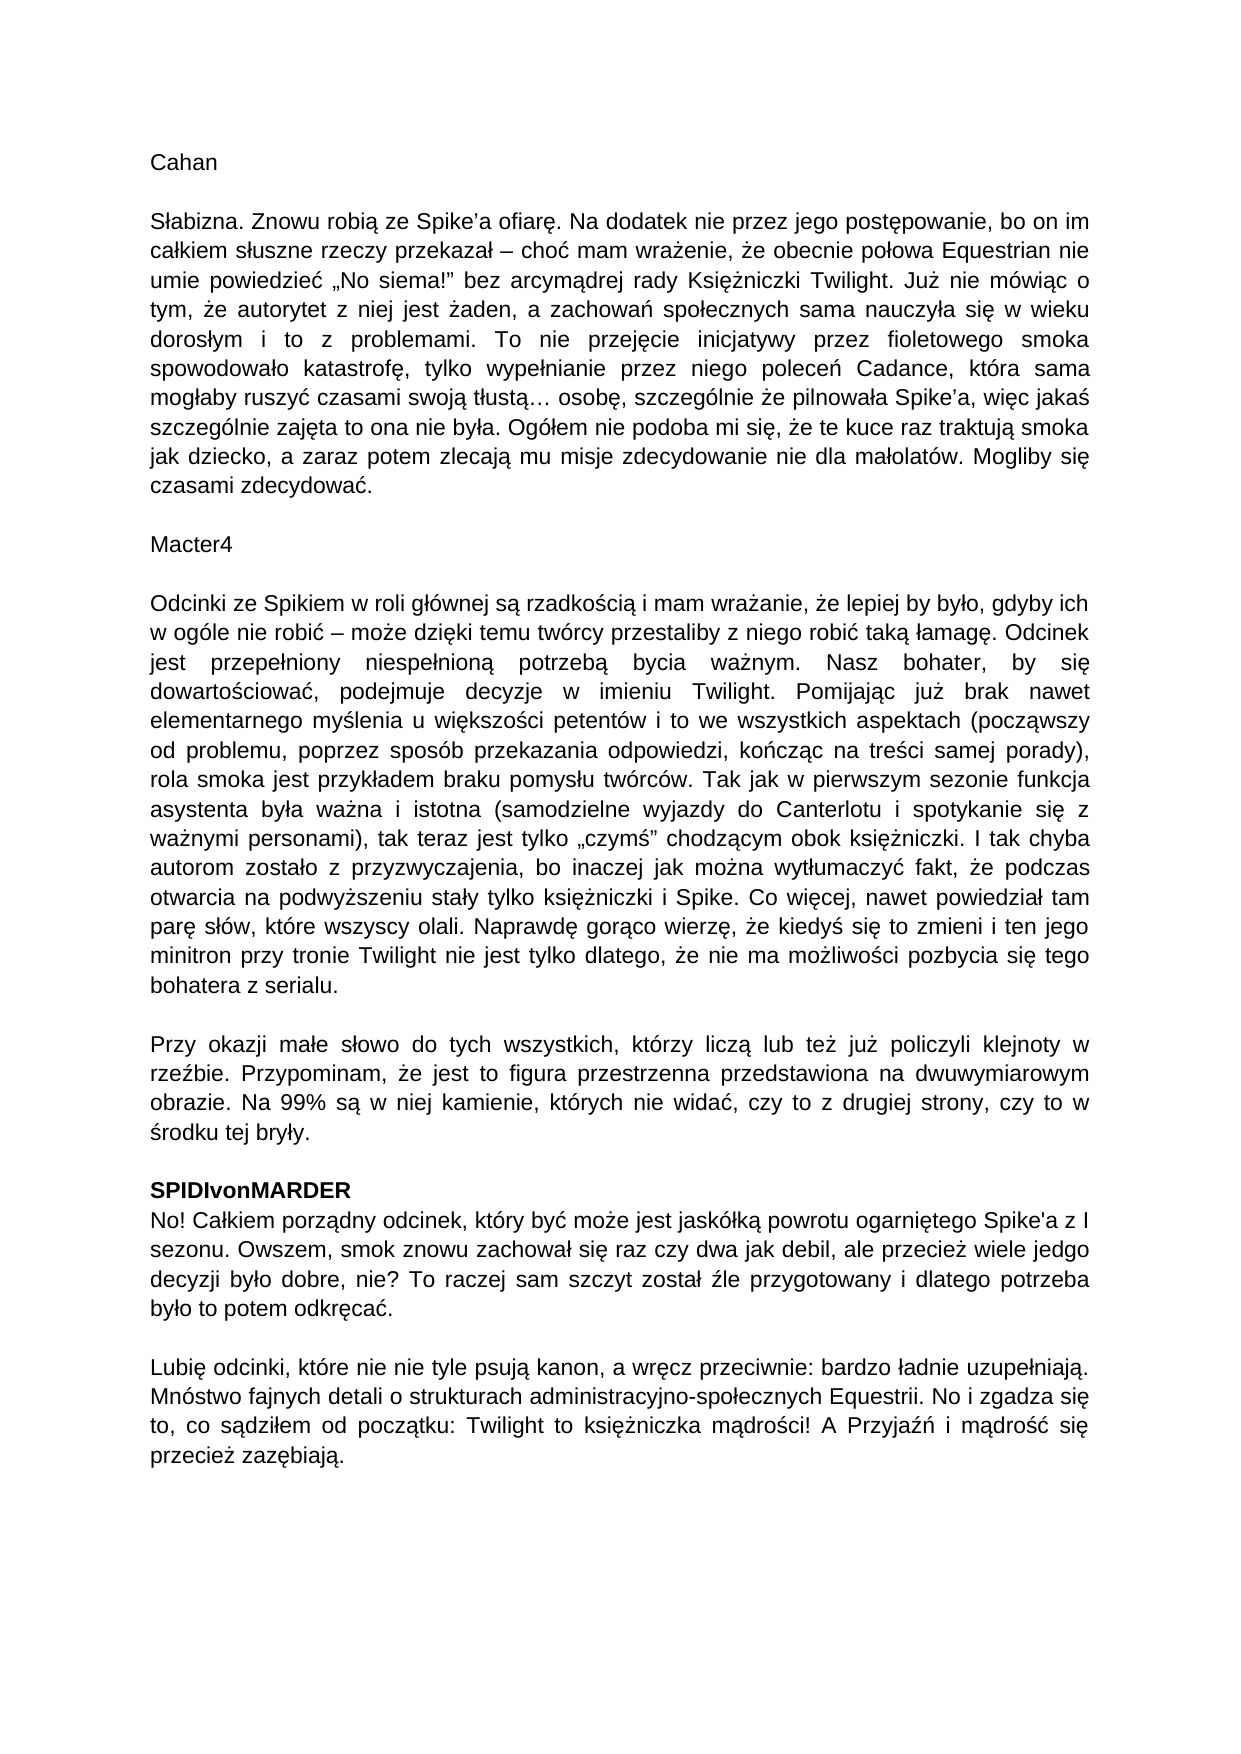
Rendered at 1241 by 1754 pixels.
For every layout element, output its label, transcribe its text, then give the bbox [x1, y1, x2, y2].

text Lubię odcinki, które nie nie tyle psują kanon, a wręcz przeciwnie: bardzo ładnie uzupełniają. Mnóstwo fajnych detali o strukturach administracyjno-społecznych Equestrii. No i zgadza się to, co sądziłem od początku: Twilight to księżniczka mądrości! A Przyjaźń i mądrość się przecież zazębiają. [150, 1354, 1091, 1468]
text Macter4 [150, 532, 1091, 557]
text Przy okazji małe słowo do tych wszystkich, którzy liczą lub też już policzyli klejnoty w rzeźbie. Przypominam, że jest to figura przestrzenna przedstawiona na dwuwymiarowym obrazie. Na 99% są w niej kamienie, których nie widać, czy to z drugiej strony, czy to w środku tej bryły. [150, 1031, 1091, 1145]
text SPIDIvonMARDER [150, 1178, 1091, 1204]
text Słabizna. Znowu robią ze Spike’a ofiarę. Na dodatek nie przez jego postępowanie, bo on im całkiem słuszne rzeczy przekazał – choć mam wrażenie, że obecnie połowa Equestrian nie umie powiedzieć „No siema!” bez arcymądrej rady Księżniczki Twilight. Już nie mówiąc o tym, że autorytet z niej jest żaden, a zachowań społecznych sama nauczyła się w wieku dorosłym i to z problemami. To nie przejęcie inicjatywy przez fioletowego smoka spowodowało katastrofę, tylko wypełnianie przez niego poleceń Cadance, która sama mogłaby ruszyć czasami swoją tłustą… osobę, szczególnie że pilnowała Spike’a, więc jakaś szczególnie zajęta to ona nie była. Ogółem nie podoba mi się, że te kuce raz traktują smoka jak dziecko, a zaraz potem zlecają mu misje zdecydowanie nie dla małolatów. Mogliby się czasami zdecydować. [150, 209, 1091, 499]
text No! Całkiem porządny odcinek, który być może jest jaskółką powrotu ogarniętego Spike'a z I sezonu. Owszem, smok znowu zachował się raz czy dwa jak debil, ale przecież wiele jedgo decyzji było dobre, nie? To raczej sam szczyt został źle przygotowany i dlatego potrzeba było to potem odkręcać. [150, 1207, 1091, 1321]
text Cahan [150, 150, 1091, 176]
text Odcinki ze Spikiem w roli głównej są rzadkością i mam wrażanie, że lepiej by było, gdyby ich w ogóle nie robić – może dzięki temu twórcy przestaliby z niego robić taką łamagę. Odcinek jest przepełniony niespełnioną potrzebą bycia ważnym. Nasz bohater, by się dowartościować, podejmuje decyzje w imieniu Twilight. Pomijając już brak nawet elementarnego myślenia u większości petentów i to we wszystkich aspektach (począwszy od problemu, poprzez sposób przekazania odpowiedzi, kończąc na treści samej porady), rola smoka jest przykładem braku pomysłu twórców. Tak jak w pierwszym sezonie funkcja asystenta była ważna i istotna (samodzielne wyjazdy do Canterlotu i spotykanie się z ważnymi personami), tak teraz jest tylko „czymś” chodzącym obok księżniczki. I tak chyba autorom zostało z przyzwyczajenia, bo inaczej jak można wytłumaczyć fakt, że podczas otwarcia na podwyższeniu stały tylko księżniczki i Spike. Co więcej, nawet powiedział tam parę słów, które wszyscy olali. Naprawdę gorąco wierzę, że kiedyś się to zmieni i ten jego minitron przy tronie Twilight nie jest tylko dlatego, że nie ma możliwości pozbycia się tego bohatera z serialu. [150, 591, 1091, 998]
